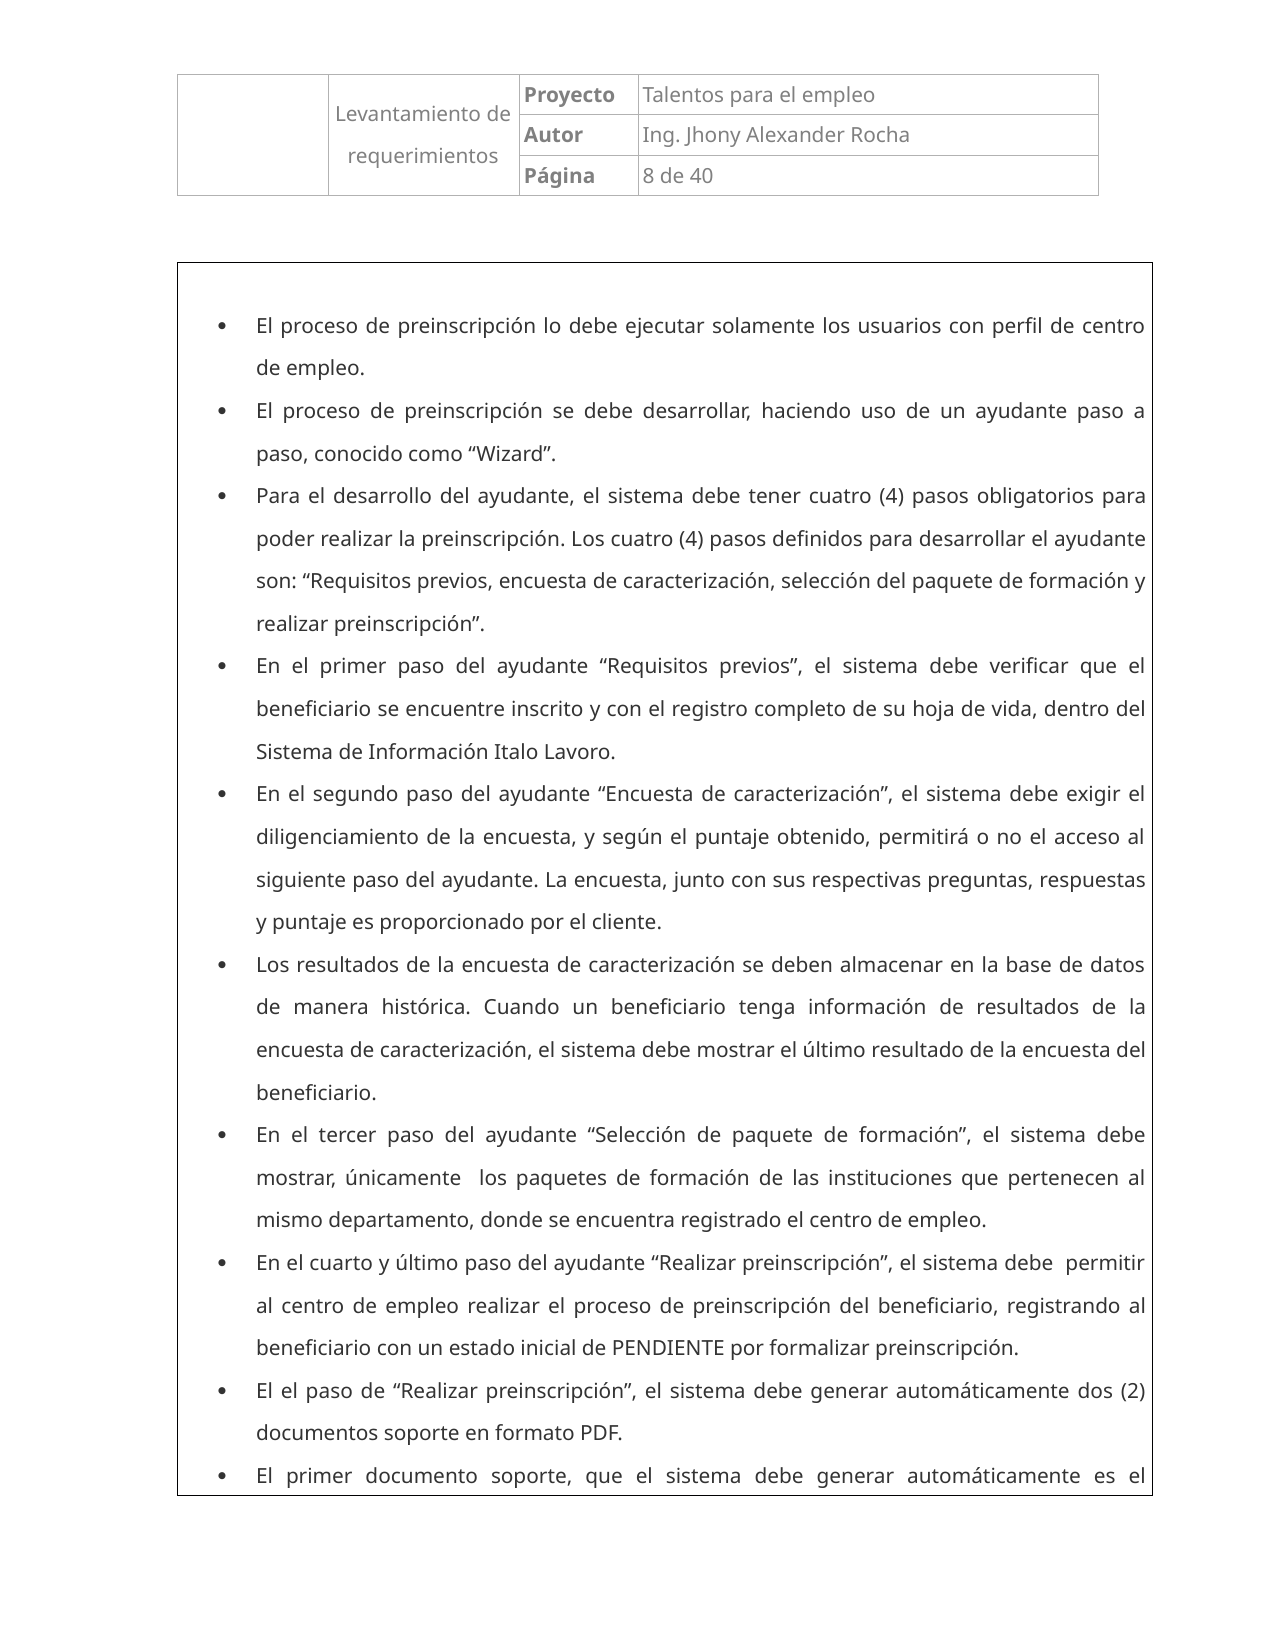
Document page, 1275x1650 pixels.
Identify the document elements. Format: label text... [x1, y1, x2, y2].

table_cell Durante el proceso de realizar la preinscripción de un beneficiario, se debe tener en cuenta las siguientes condiciones: El proceso de preinscripción lo debe ejecutar solamente los usuarios con perfil de centro de empleo. El proceso de preinscripción se debe desarrollar, haciendo uso de un ayudante paso a paso, conocido como “Wizard”. Para el desarrollo del ayudante, el sistema debe tener cuatro (4) pasos obligatorios para poder realizar la preinscripción. Los cuatro (4) pasos definidos para desarrollar el ayudante son: “Requisitos previos, encuesta de caracterización, selección del paquete de formación y realizar preinscripción”. En el primer paso del ayudante “Requisitos previos”, el sistema debe verificar que el beneficiario se encuentre inscrito y con el registro completo de su hoja de vida, dentro del Sistema de Información Italo Lavoro. En el segundo paso del ayudante “Encuesta de caracterización”, el sistema debe exigir el diligenciamiento de la encuesta, y según el puntaje obtenido, permitirá o no el acceso al siguiente paso del ayudante. La encuesta, junto con sus respectivas preguntas, respuestas y puntaje es proporcionado por el cliente. Los resultados de la encuesta de caracterización se deben almacenar en la base de datos de manera histórica. Cuando un beneficiario tenga información de resultados de la encuesta de caracterización, el sistema debe mostrar el último resultado de la encuesta del beneficiario. En el tercer paso del ayudante “Selección de paquete de formación”, el sistema debe mostrar, únicamente los paquetes de formación de las instituciones que pertenecen al mismo departamento, donde se encuentra registrado el centro de empleo. En el cuarto y último paso del ayudante “Realizar preinscripción”, el sistema debe permitir al centro de empleo realizar el proceso de preinscripción del beneficiario, registrando al beneficiario con un estado inicial de PENDIENTE por formalizar preinscripción. El el paso de “Realizar preinscripción”, el sistema debe generar automáticamente dos (2) documentos soporte en formato PDF. El primer documento soporte, que el sistema debe generar automáticamente es el “Certificado de Postulación”. El formato, contenido y diseño es proporcionado por el cliente. El segundo documento soporte, que el sistema debe generar automáticamente es el formato de “Carta de Compromiso”. El formato, contenido y diseño es proporcionado por el cliente. El sistema debe permitir, realizar preinscripción, mientras se encuentre dentro del intervalo de tiempo definido para realizar este proceso. El sistema debe controlar la preinscripción por beneficiario, donde sólo se debe permitir una sola preinscripción por beneficiario en una misma convocatoria. El sistema debe permitir al beneficiario inscribirse en varias convocatorias. El sistema debe controlar que el registro del beneficiario, sea realizado únicamente, sí el beneficiario pertenece al mismo departamento, del centro de empleo y de la institución de formación. [178, 263, 1152, 1495]
